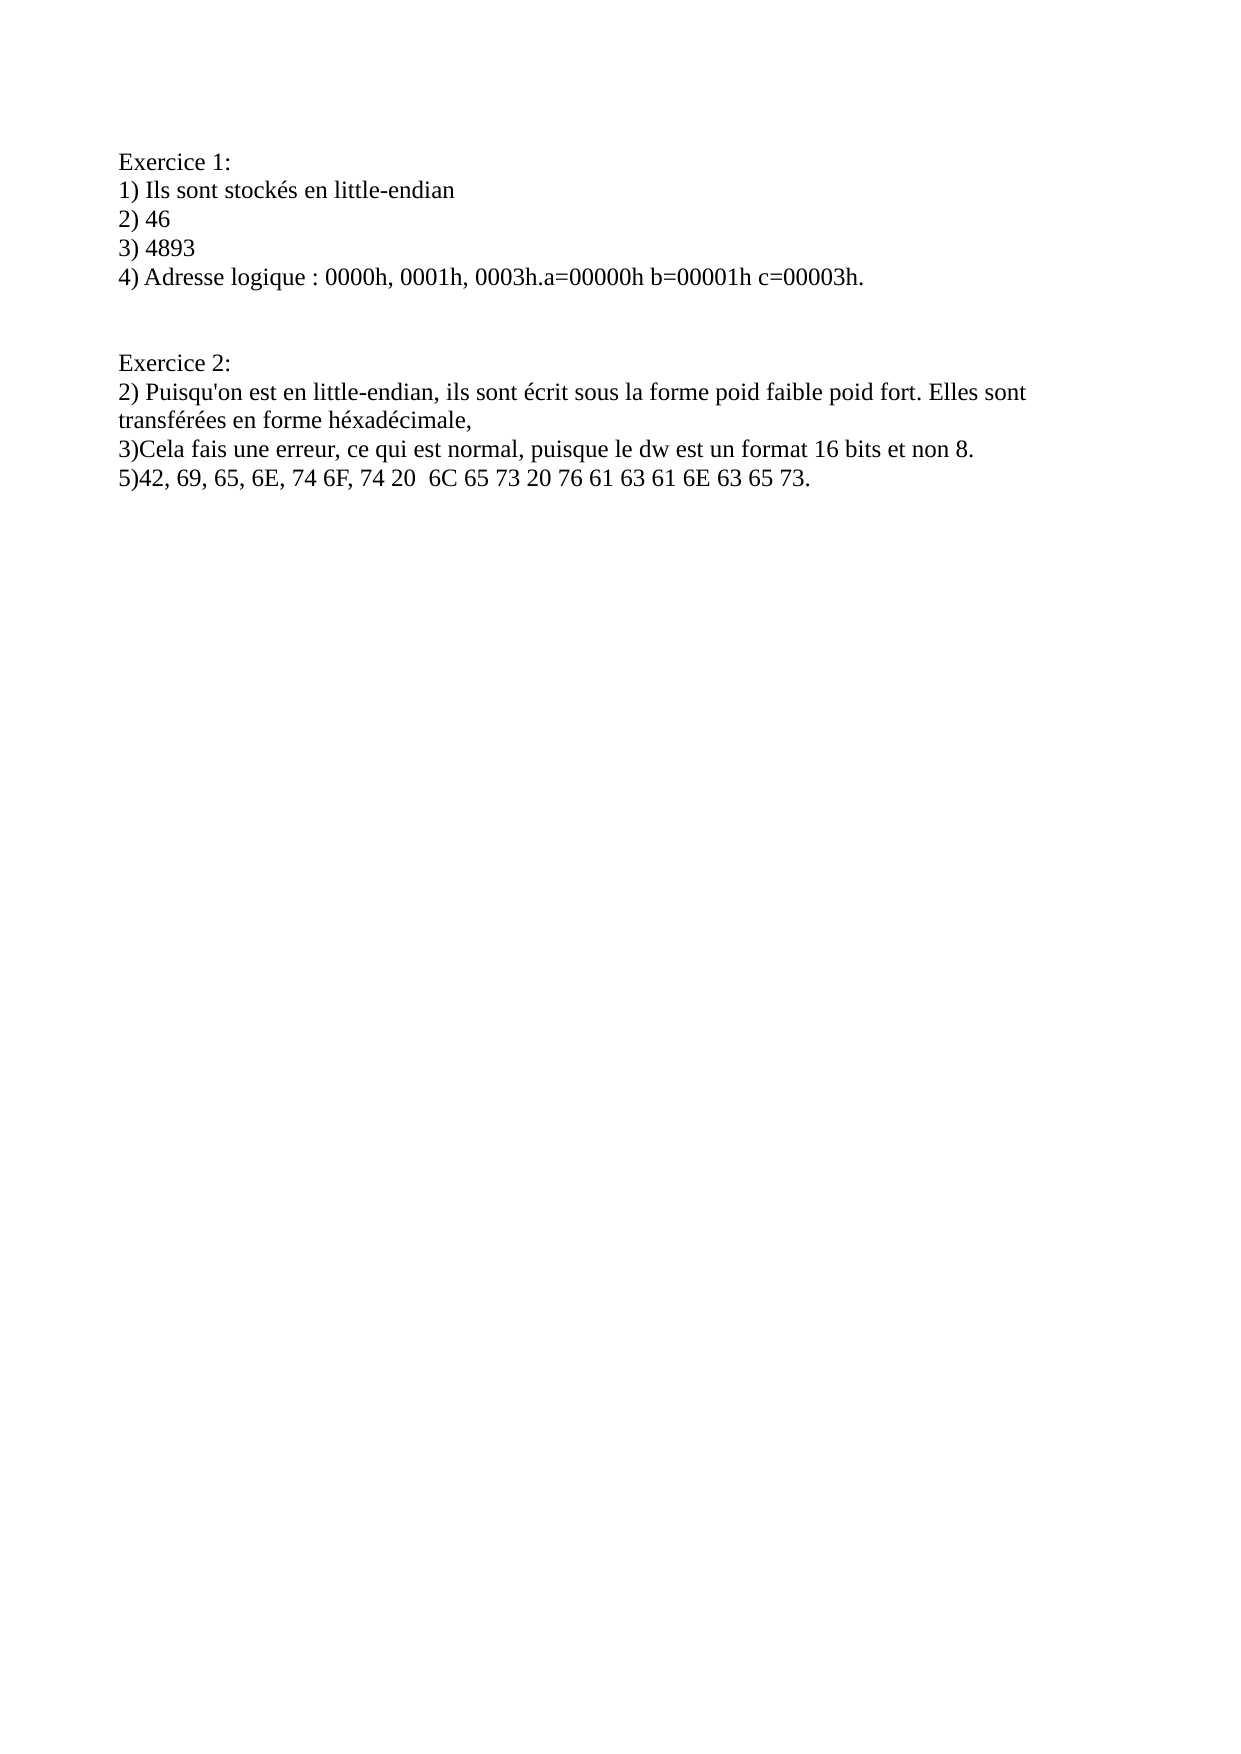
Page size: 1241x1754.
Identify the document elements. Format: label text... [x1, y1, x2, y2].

text Exercice 2: [118, 348, 1122, 377]
text 3)Cela fais une erreur, ce qui est normal, puisque le dw est un format 16 bits et non 8. [118, 434, 1122, 463]
text 3) 4893 [118, 233, 1122, 262]
text 4) Adresse logique : 0000h, 0001h, 0003h.a=00000h b=00001h c=00003h. [118, 262, 1122, 291]
text Exercice 1: 1) Ils sont stockés en little-endian [118, 147, 1122, 204]
text 2) 46 [118, 204, 1122, 233]
text 2) Puisqu'on est en little-endian, ils sont écrit sous la forme poid faible poid fort. Elles sont transférées en forme héxadécimale, [118, 377, 1122, 434]
text 5)42, 69, 65, 6E, 74 6F, 74 20 6C 65 73 20 76 61 63 61 6E 63 65 73. [118, 463, 1122, 492]
